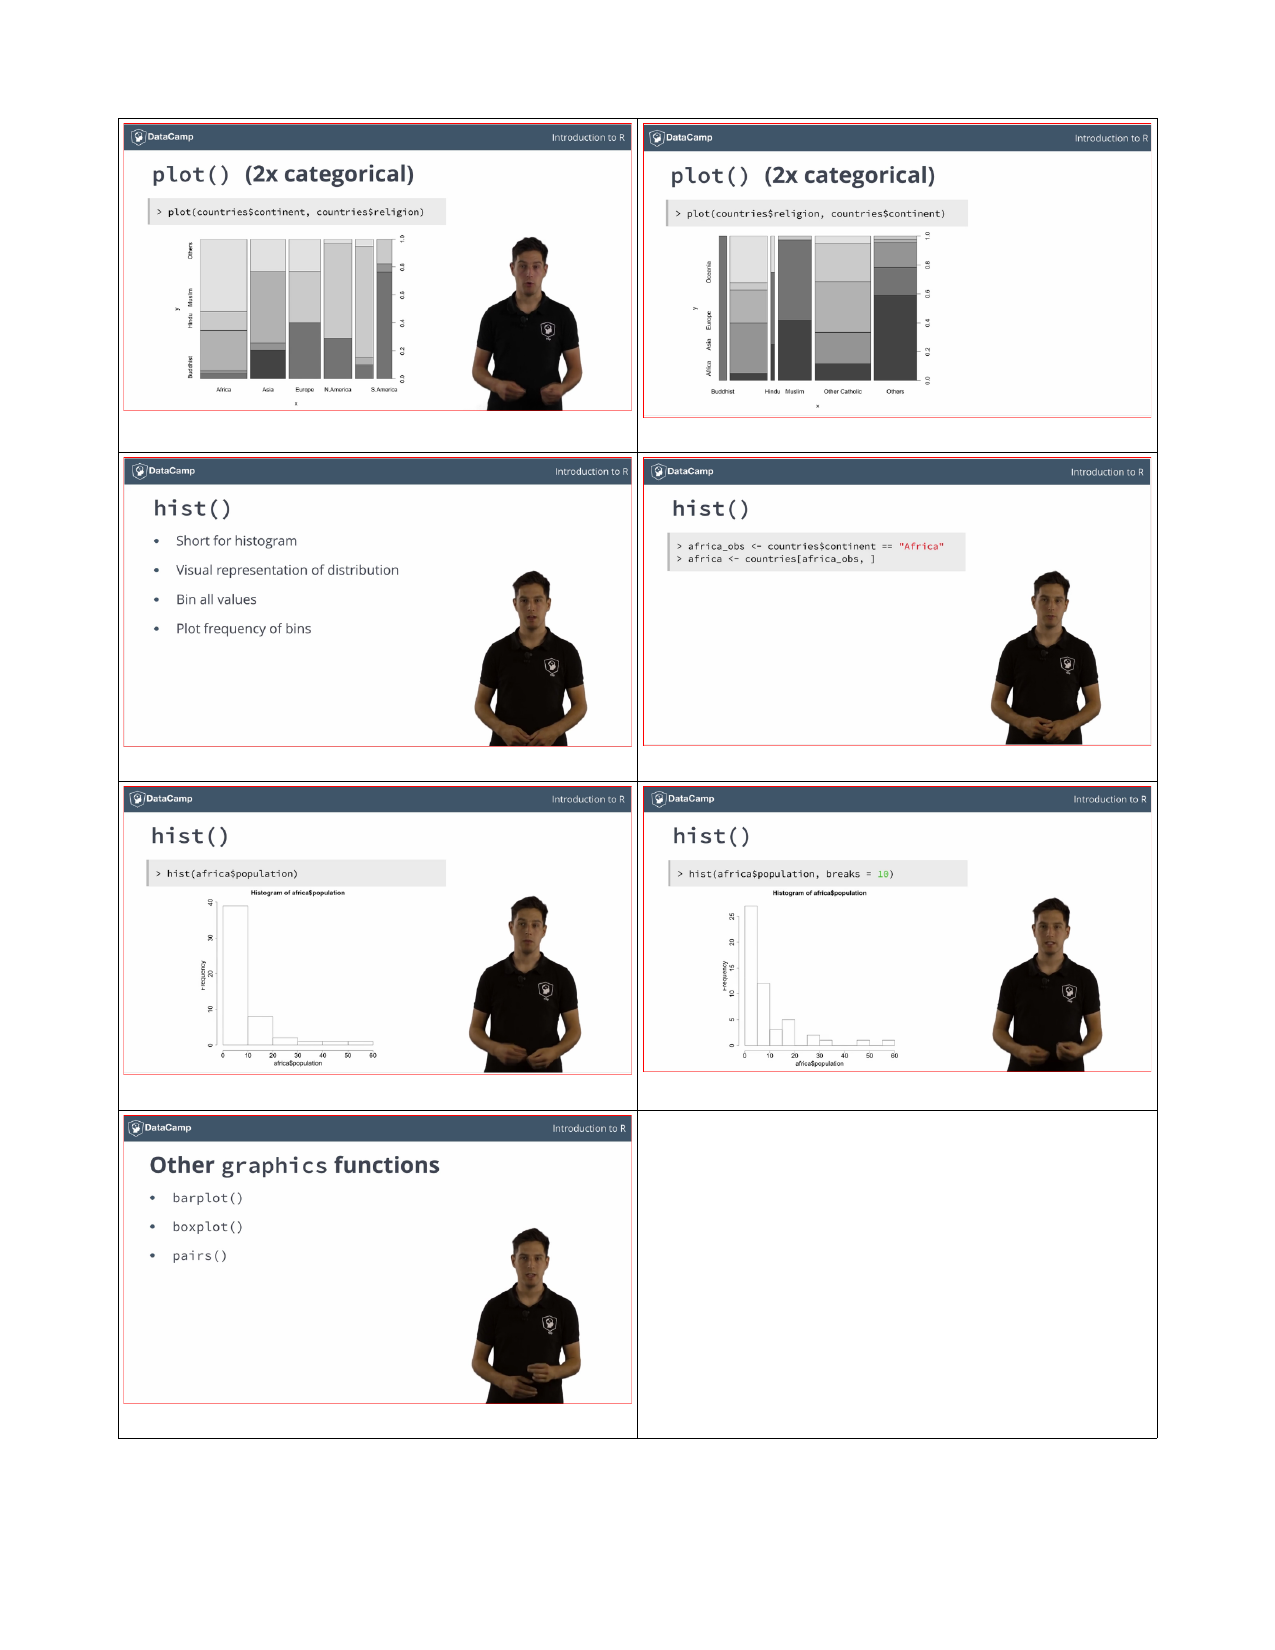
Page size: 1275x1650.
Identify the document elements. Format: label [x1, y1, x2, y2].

picture [123, 786, 632, 1075]
picture [643, 786, 1152, 1072]
table_cell [119, 119, 637, 452]
table_cell [638, 119, 1157, 452]
table_cell [119, 453, 637, 457]
picture [123, 457, 632, 747]
picture [643, 123, 1152, 418]
table_cell [119, 1111, 637, 1438]
table_cell [638, 1111, 1157, 1438]
picture [123, 123, 632, 411]
table_cell [638, 453, 1157, 457]
table_cell [638, 458, 1157, 781]
table_cell [119, 782, 637, 1109]
table_cell [638, 782, 1157, 1109]
picture [643, 457, 1152, 746]
picture [123, 1115, 632, 1404]
table_cell [119, 458, 637, 781]
